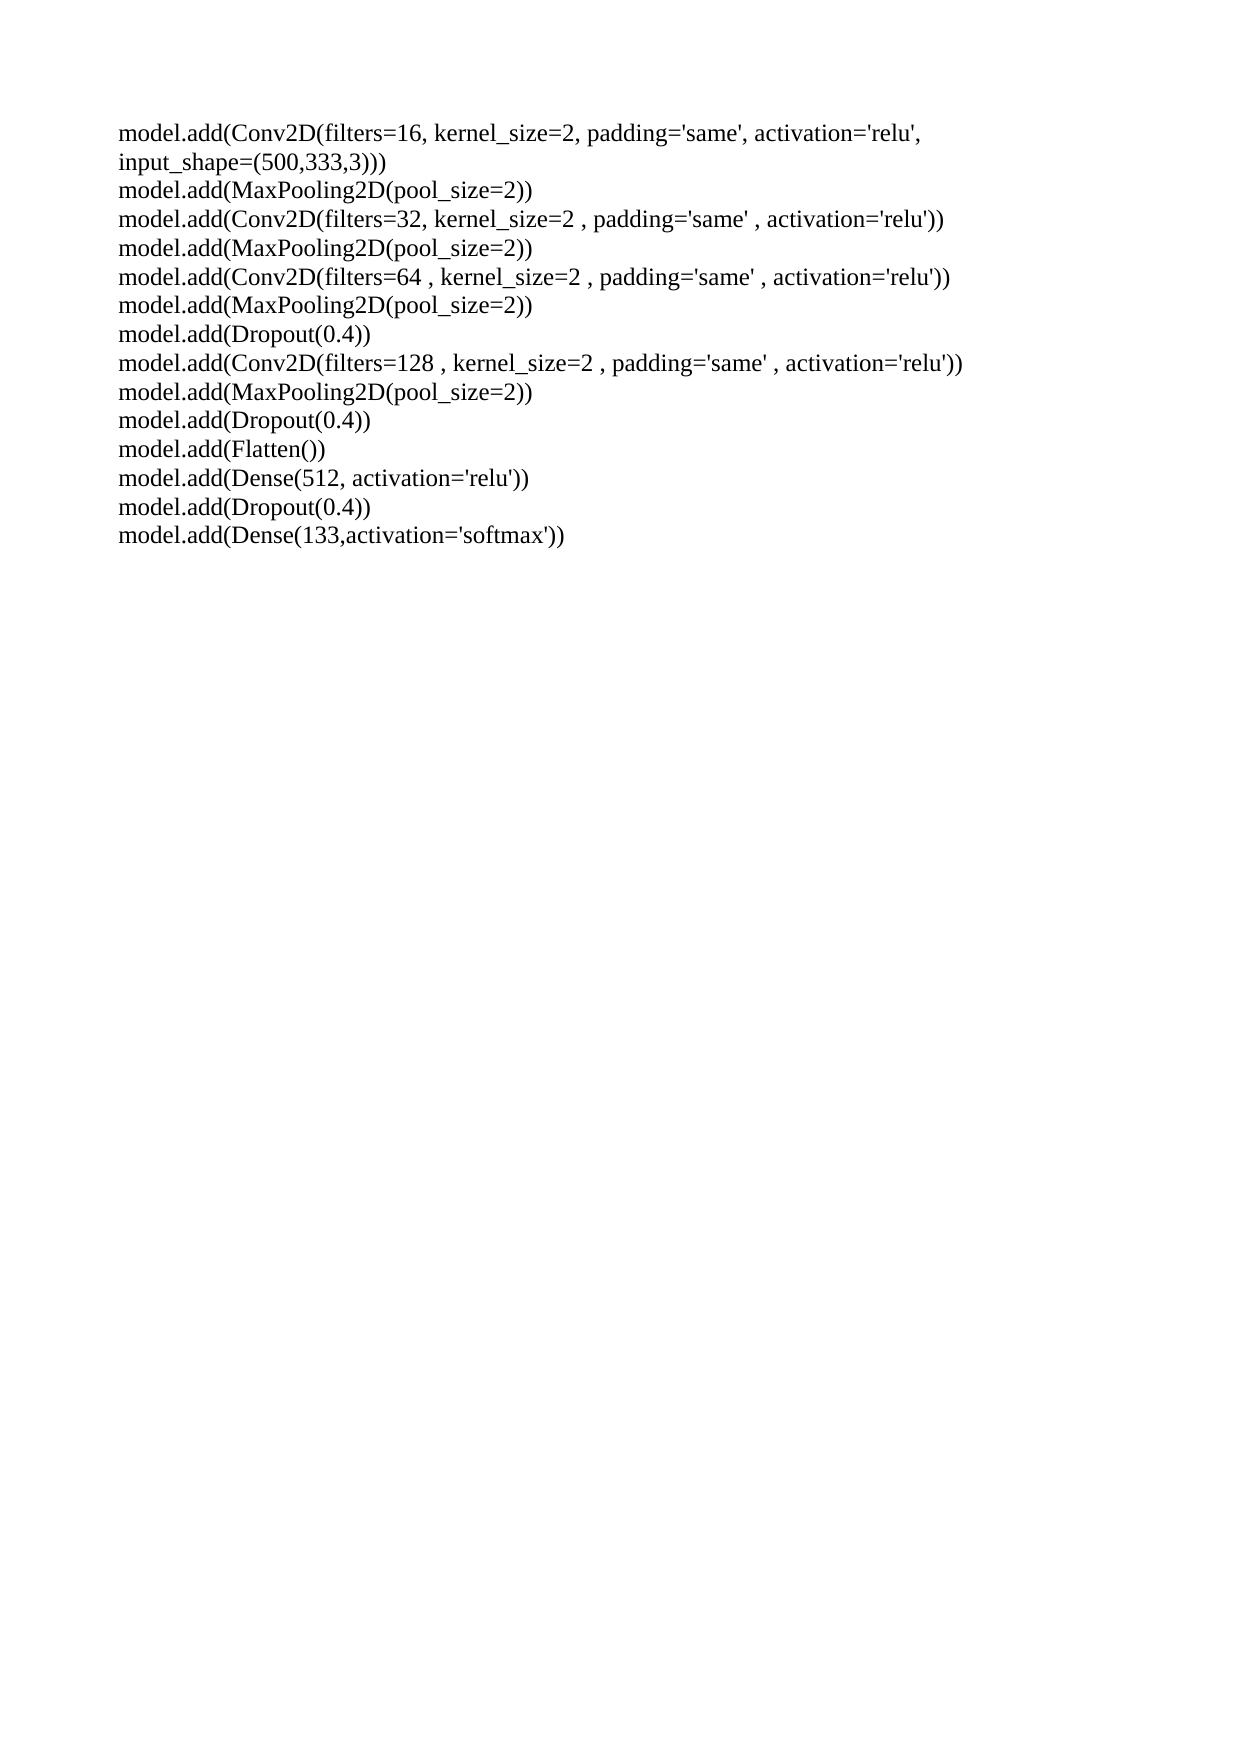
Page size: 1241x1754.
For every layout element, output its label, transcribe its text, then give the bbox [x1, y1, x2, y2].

text model.add(Dropout(0.4)) [118, 406, 1122, 434]
text model.add(Dense(512, activation='relu')) [118, 463, 1122, 492]
text model.add(Conv2D(filters=16, kernel_size=2, padding='same', activation='relu', input_shape=(500,333,3))) [118, 118, 1122, 176]
text model.add(MaxPooling2D(pool_size=2)) [118, 377, 1122, 406]
text model.add(Dropout(0.4)) [118, 492, 1122, 521]
text model.add(Conv2D(filters=128 , kernel_size=2 , padding='same' , activation='relu')) [118, 348, 1122, 377]
text model.add(Flatten()) [118, 434, 1122, 463]
text model.add(MaxPooling2D(pool_size=2)) [118, 176, 1122, 204]
text model.add(Conv2D(filters=64 , kernel_size=2 , padding='same' , activation='relu')) [118, 262, 1122, 291]
text model.add(MaxPooling2D(pool_size=2)) [118, 233, 1122, 262]
text model.add(Conv2D(filters=32, kernel_size=2 , padding='same' , activation='relu')) [118, 204, 1122, 233]
text model.add(MaxPooling2D(pool_size=2)) [118, 291, 1122, 319]
text model.add(Dense(133,activation='softmax')) [118, 521, 1122, 549]
text model.add(Dropout(0.4)) [118, 319, 1122, 348]
